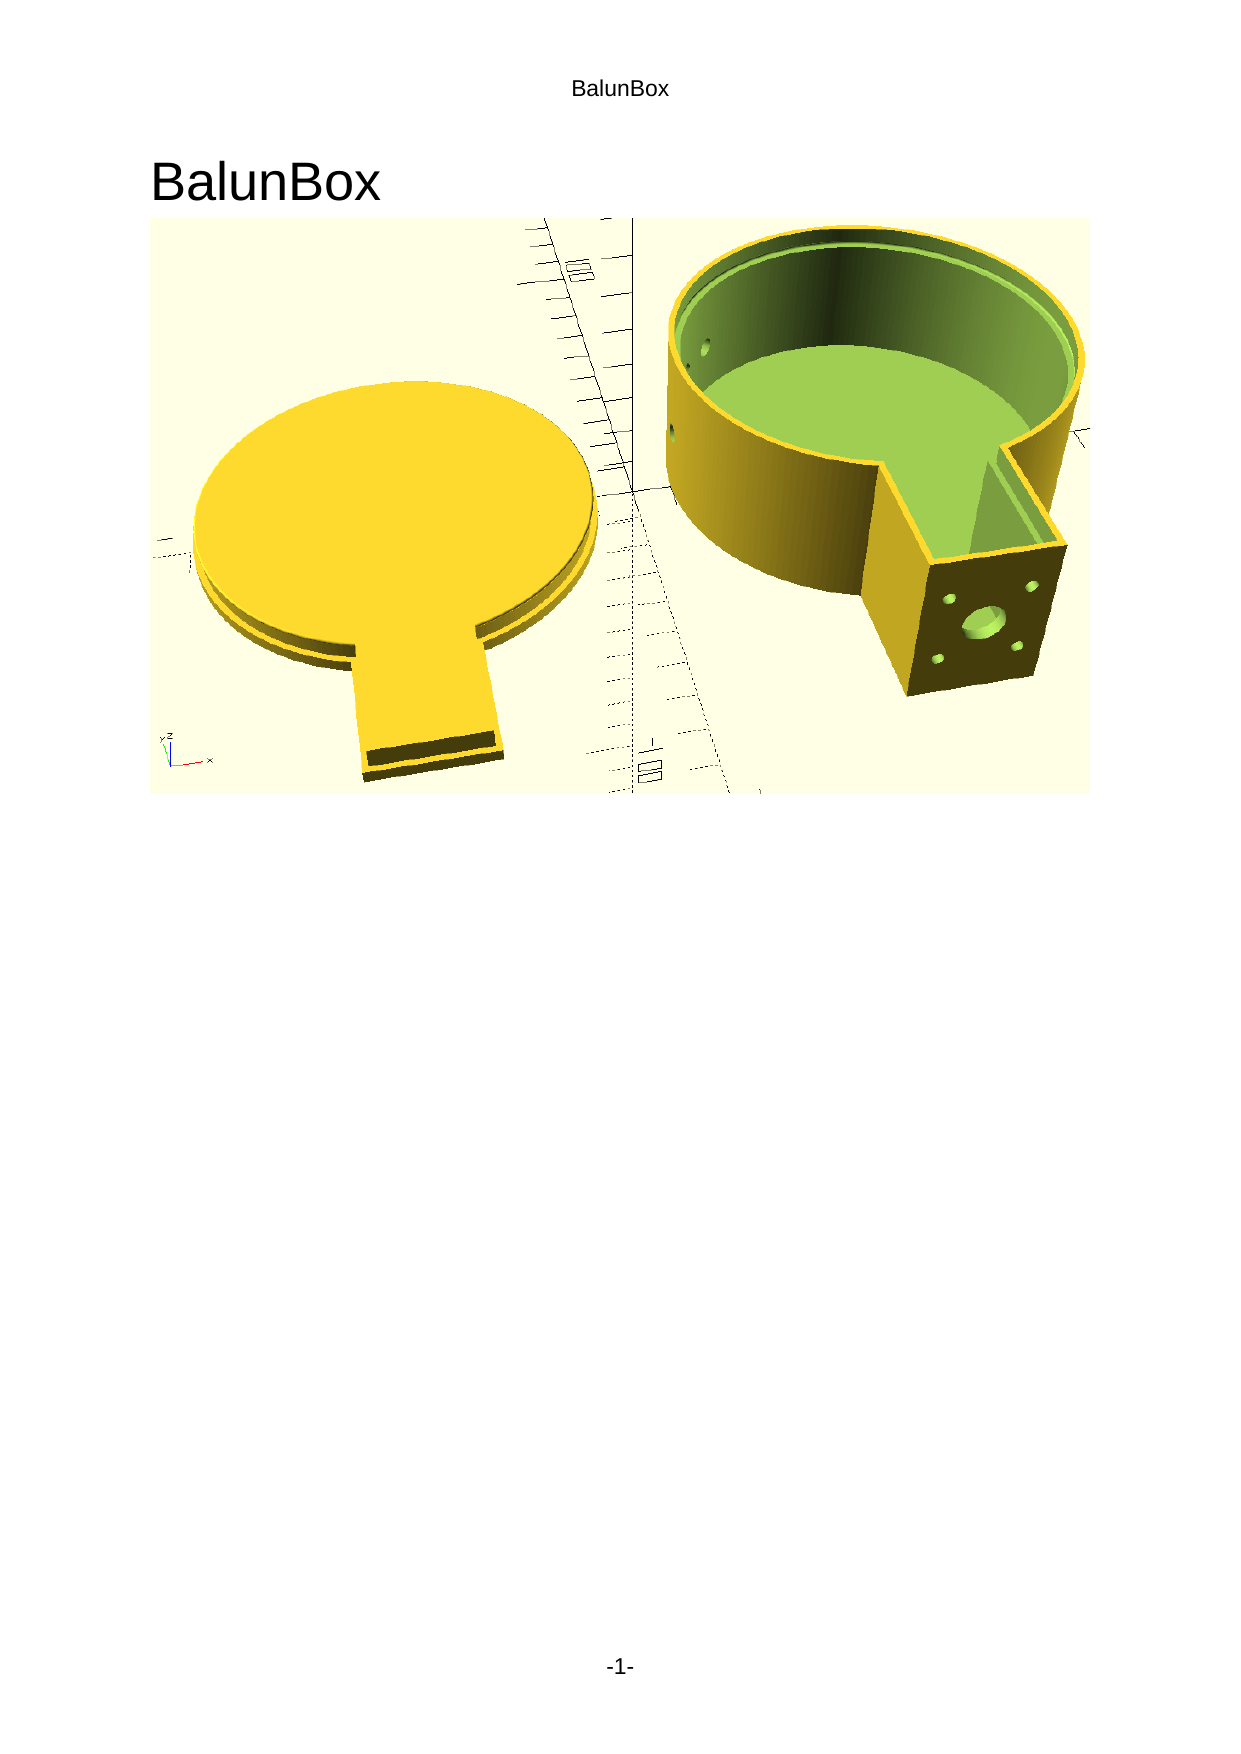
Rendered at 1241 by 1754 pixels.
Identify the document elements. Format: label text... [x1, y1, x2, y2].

picture [150, 218, 1091, 794]
title BalunBox [150, 150, 1090, 212]
